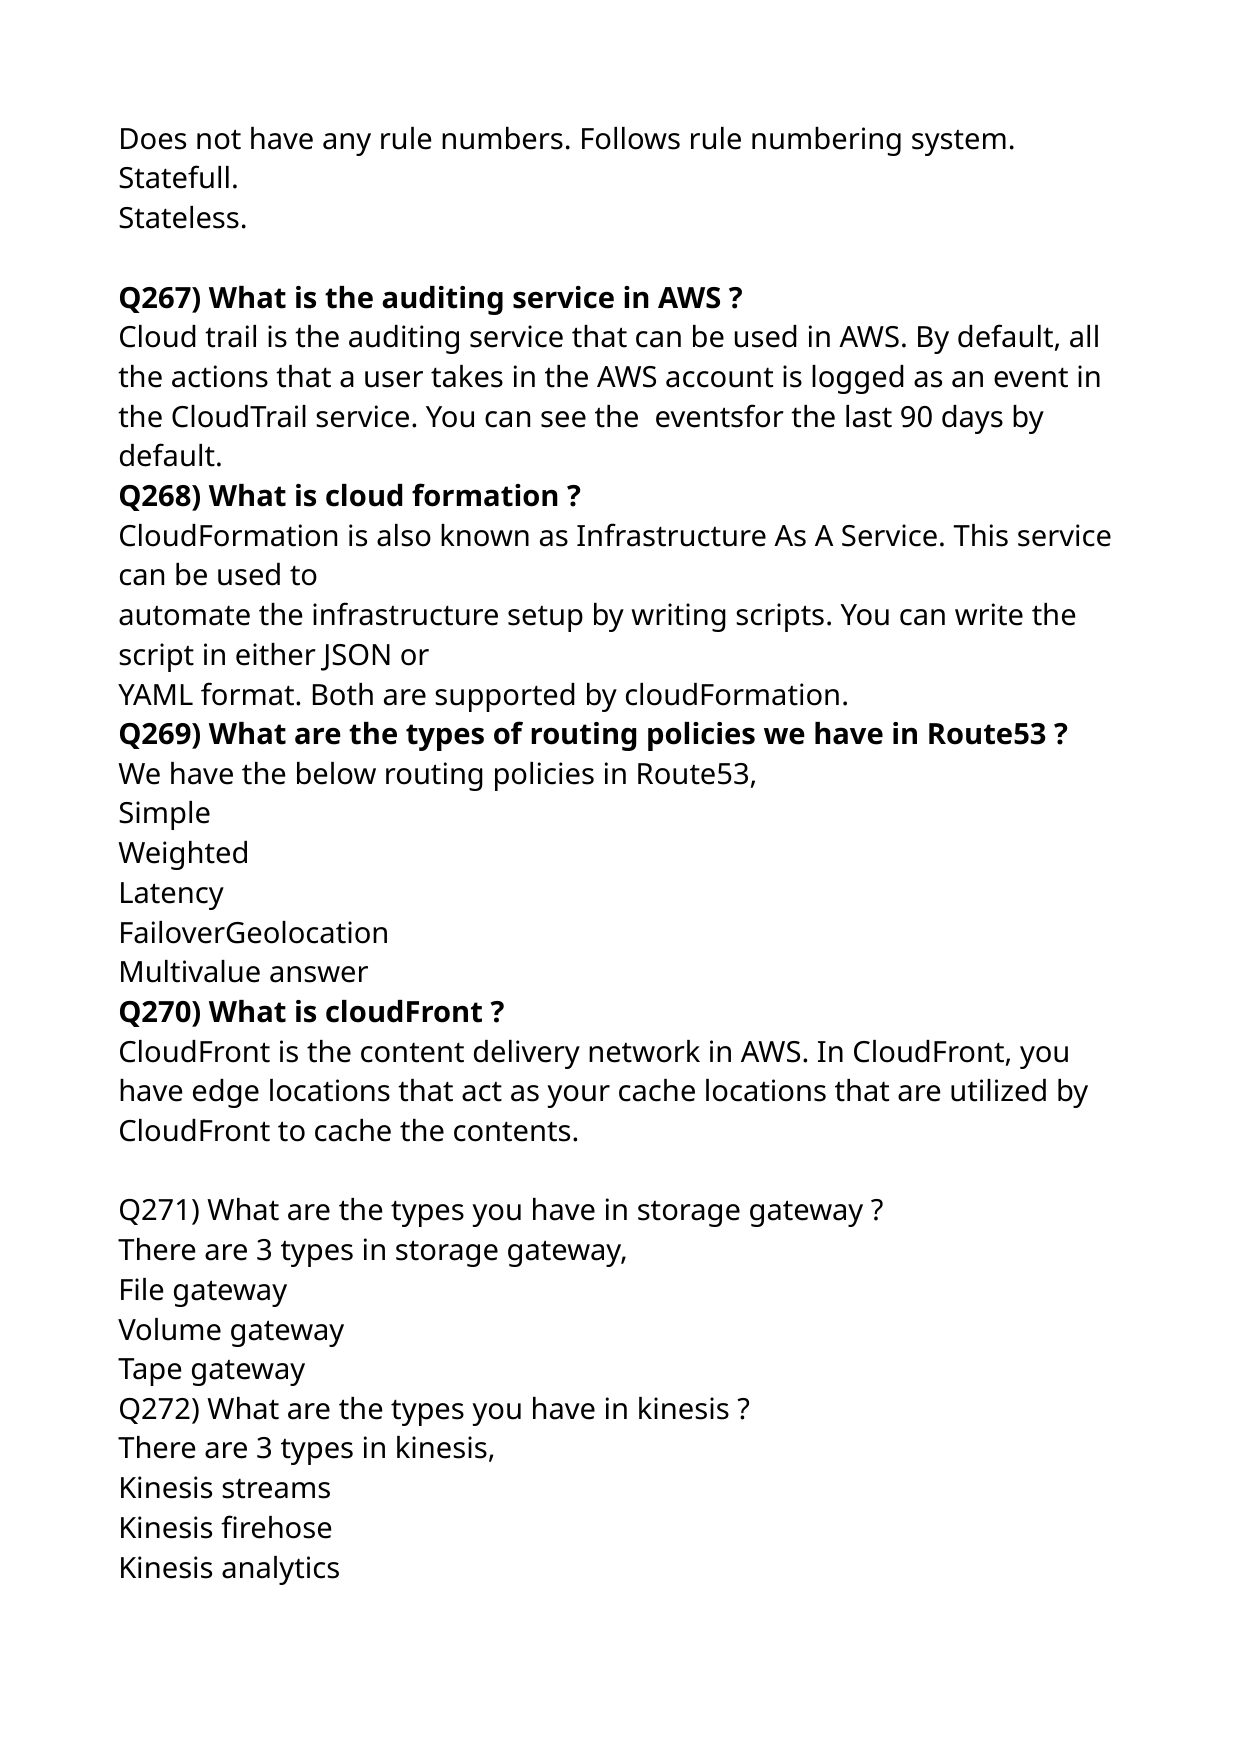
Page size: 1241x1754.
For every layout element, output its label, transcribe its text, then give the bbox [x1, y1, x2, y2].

text There are 3 types in storage gateway, [118, 1229, 1122, 1269]
text CloudFront is the content delivery network in AWS. In CloudFront, you have edge locations that act as your cache locations that are utilized by CloudFront to cache the contents. [118, 1031, 1122, 1150]
text Q268) What is cloud formation ? [118, 475, 1122, 515]
text Q272) What are the types you have in kinesis ? [118, 1388, 1122, 1428]
text Cloud trail is the auditing service that can be used in AWS. By default, all the actions that a user takes in the AWS account is logged as an event in the CloudTrail service. You can see the eventsfor the last 90 days by default. [118, 317, 1122, 475]
text Stateless. [118, 197, 1122, 237]
text Q269) What are the types of routing policies we have in Route53 ? [118, 713, 1122, 753]
text Kinesis firehose [118, 1507, 1122, 1547]
text Q271) What are the types you have in storage gateway ? [118, 1190, 1122, 1229]
text CloudFormation is also known as Infrastructure As A Service. This service can be used to [118, 515, 1122, 594]
text Volume gateway [118, 1309, 1122, 1348]
text Kinesis analytics [118, 1547, 1122, 1587]
text Tape gateway [118, 1348, 1122, 1388]
text FailoverGeolocation [118, 912, 1122, 952]
text Kinesis streams [118, 1467, 1122, 1507]
text We have the below routing policies in Route53, [118, 753, 1122, 793]
text Weighted [118, 832, 1122, 872]
text Multivalue answer [118, 952, 1122, 991]
text Q267) What is the auditing service in AWS ? [118, 277, 1122, 317]
text Q270) What is cloudFront ? [118, 991, 1122, 1031]
text Latency [118, 872, 1122, 912]
text Statefull. [118, 158, 1122, 197]
text File gateway [118, 1269, 1122, 1309]
text Simple [118, 793, 1122, 832]
text YAML format. Both are supported by cloudFormation. [118, 674, 1122, 713]
text automate the infrastructure setup by writing scripts. You can write the script in either JSON or [118, 594, 1122, 674]
text Does not have any rule numbers. Follows rule numbering system. [118, 118, 1122, 158]
text There are 3 types in kinesis, [118, 1428, 1122, 1467]
